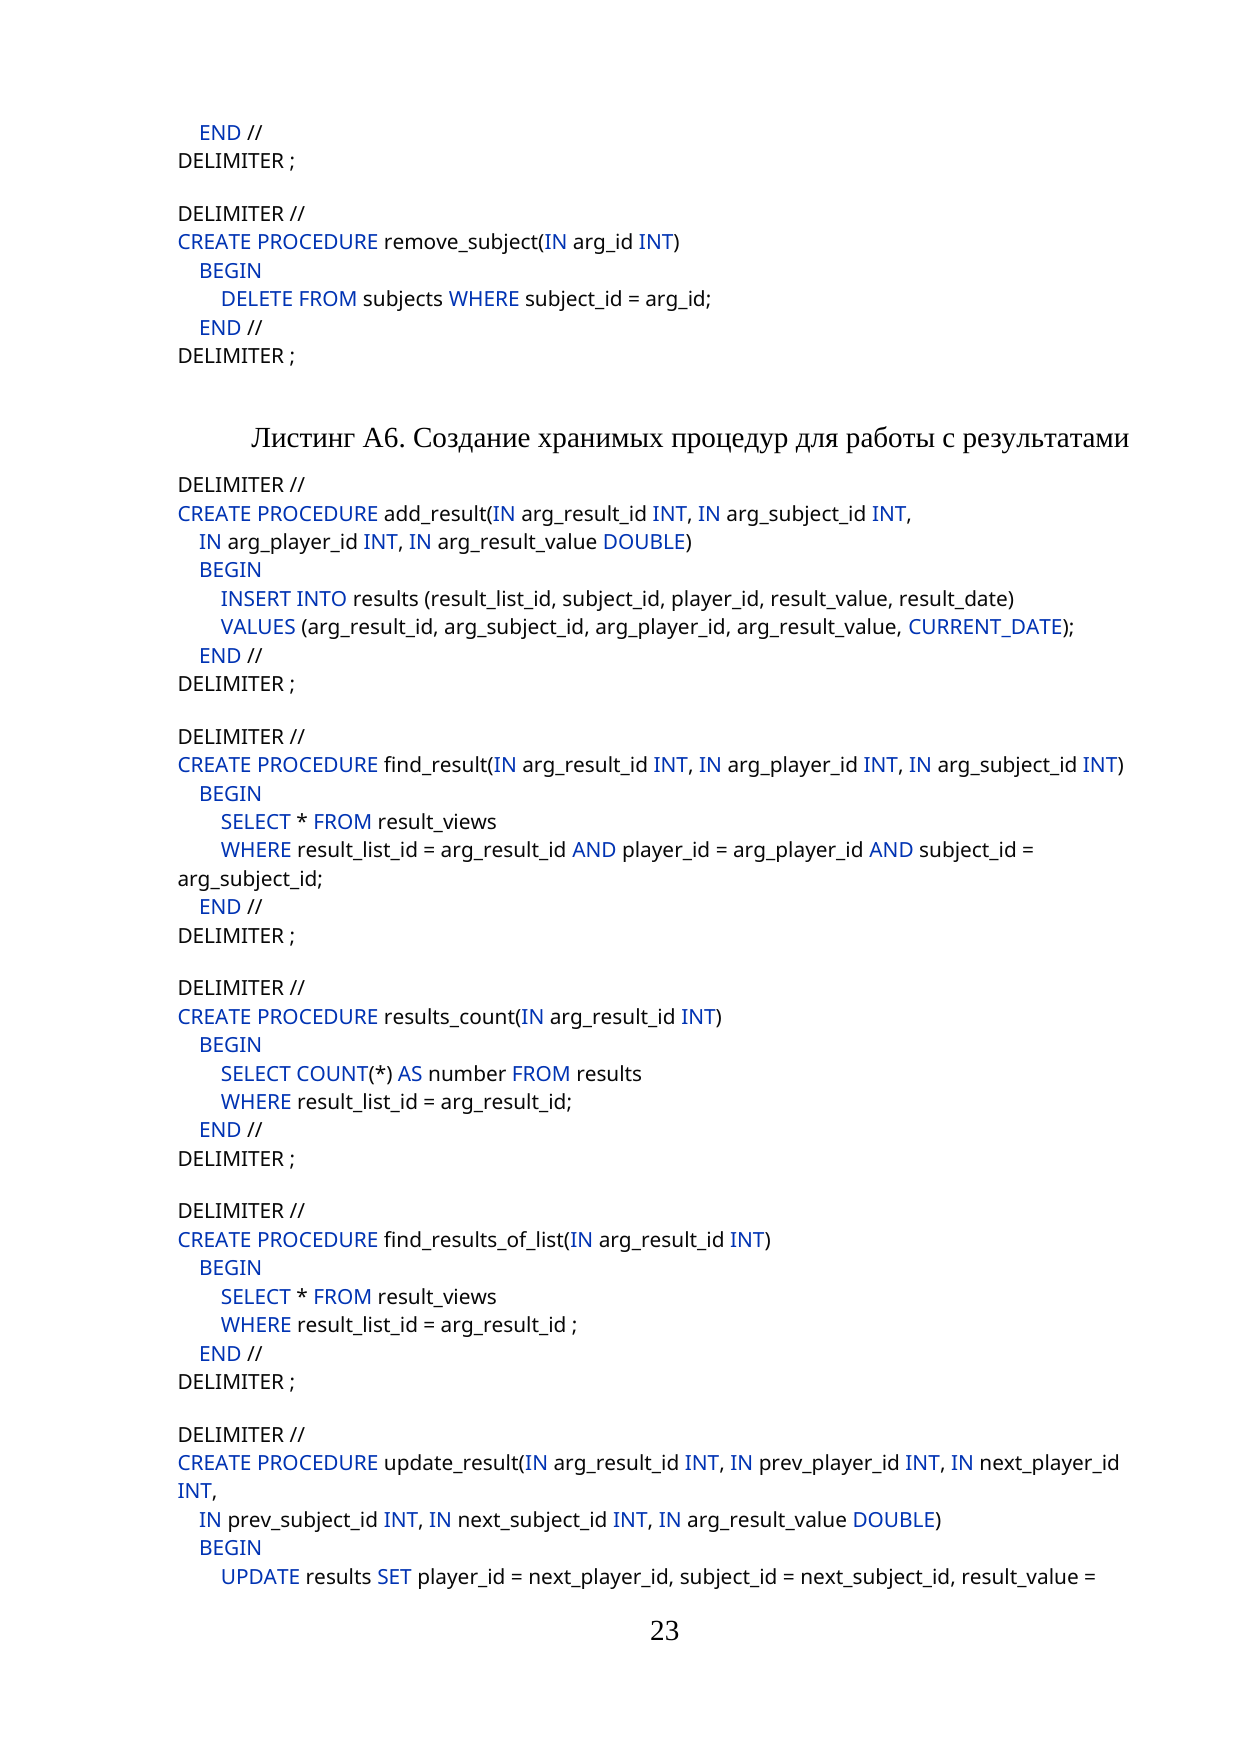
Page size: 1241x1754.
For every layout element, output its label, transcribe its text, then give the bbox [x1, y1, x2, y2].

text END // DELIMITER ; DELIMITER // CREATE PROCEDURE remove_subject(IN arg_id INT) BEGIN DELETE FROM subjects WHERE subject_id = arg_id; END // DELIMITER ; [177, 118, 1152, 370]
list Листинг A6. Создание хранимых процедур для работы с результатами [177, 420, 1152, 453]
text DELIMITER // CREATE PROCEDURE add_result(IN arg_result_id INT, IN arg_subject_id INT, IN arg_player_id INT, IN arg_result_value DOUBLE) BEGIN INSERT INTO results (result_list_id, subject_id, player_id, result_value, result_date) VALUES (arg_result_id, arg_subject_id, arg_player_id, arg_result_value, CURRENT_DATE); END // DELIMITER ; DELIMITER // CREATE PROCEDURE find_result(IN arg_result_id INT, IN arg_player_id INT, IN arg_subject_id INT) BEGIN SELECT * FROM result_views WHERE result_list_id = arg_result_id AND player_id = arg_player_id AND subject_id = arg_subject_id; END // DELIMITER ; DELIMITER // CREATE PROCEDURE results_count(IN arg_result_id INT) BEGIN SELECT COUNT(*) AS number FROM results WHERE result_list_id = arg_result_id; END // DELIMITER ; DELIMITER // CREATE PROCEDURE find_results_of_list(IN arg_result_id INT) BEGIN SELECT * FROM result_views WHERE result_list_id = arg_result_id ; END // DELIMITER ; DELIMITER // CREATE PROCEDURE update_result(IN arg_result_id INT, IN prev_player_id INT, IN next_player_id INT, IN prev_subject_id INT, IN next_subject_id INT, IN arg_result_value DOUBLE) BEGIN UPDATE results SET player_id = next_player_id, subject_id = next_subject_id, result_value = [177, 470, 1152, 1590]
